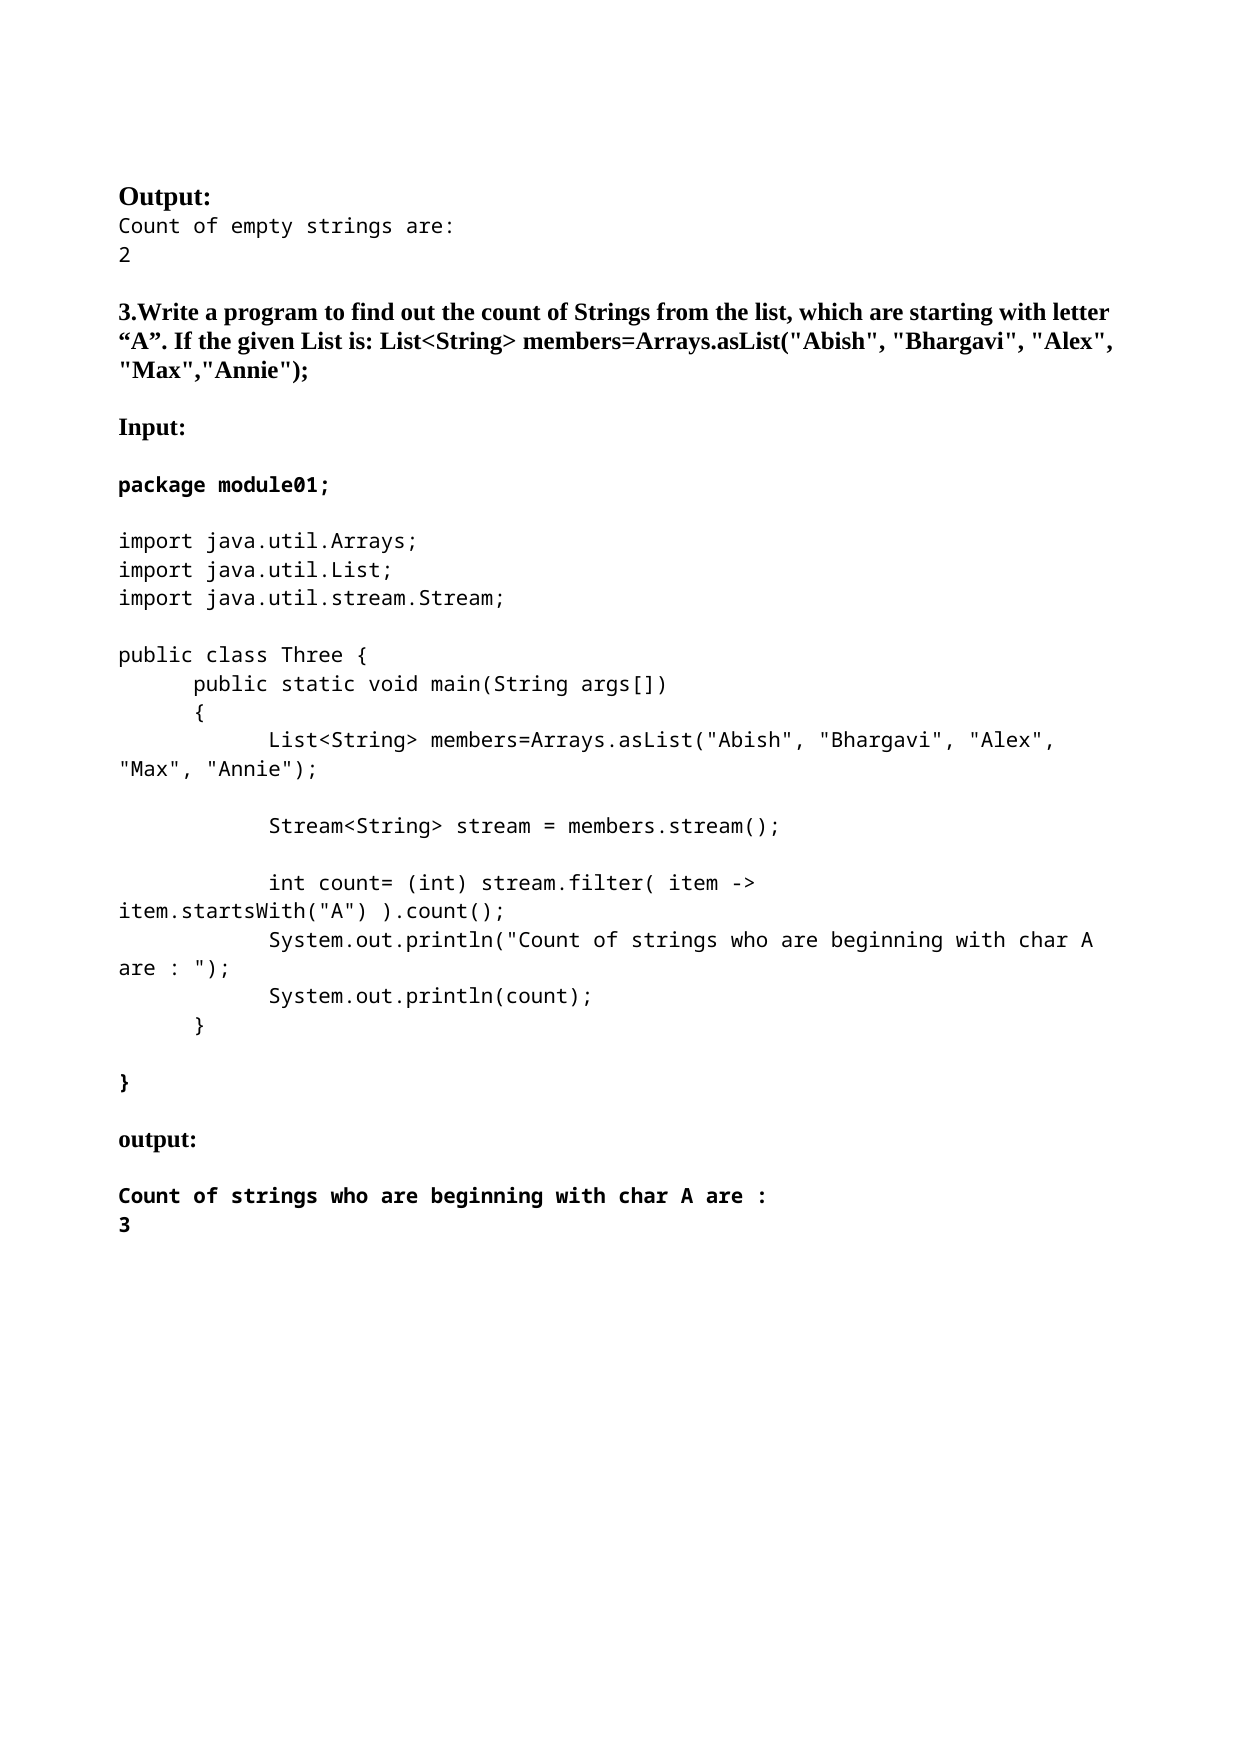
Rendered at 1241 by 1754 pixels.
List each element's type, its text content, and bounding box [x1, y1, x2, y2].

text } [118, 1010, 1122, 1038]
text List<String> members=Arrays.asList("Abish", "Bhargavi", "Alex", "Max", "Annie"); [118, 726, 1122, 782]
text Count of strings who are beginning with char A are : [118, 1182, 1122, 1210]
text 3 [118, 1210, 1122, 1238]
text 3.Write a program to find out the count of Strings from the list, which are starting with letter “A”. If the given List is: List<String> members=Arrays.asList("Abish", "Bhargavi", "Alex", "Max","Annie"); [118, 297, 1122, 383]
text System.out.println("Count of strings who are beginning with char A are : "); [118, 925, 1122, 982]
text Stream<String> stream = members.stream(); [118, 811, 1122, 839]
text System.out.println(count); [118, 982, 1122, 1010]
text { [118, 697, 1122, 726]
text Count of empty strings are: [118, 212, 1122, 240]
text Input: [118, 412, 1122, 441]
text output: [118, 1124, 1122, 1153]
text public static void main(String args[]) [118, 669, 1122, 697]
text 2 [118, 240, 1122, 268]
text } [118, 1067, 1122, 1095]
text int count= (int) stream.filter( item -> item.startsWith("A") ).count(); [118, 868, 1122, 925]
text import java.util.List; [118, 555, 1122, 583]
text import java.util.stream.Stream; [118, 583, 1122, 612]
text Output: [118, 180, 1122, 212]
text import java.util.Arrays; [118, 527, 1122, 555]
text public class Three { [118, 640, 1122, 669]
text package module01; [118, 470, 1122, 498]
